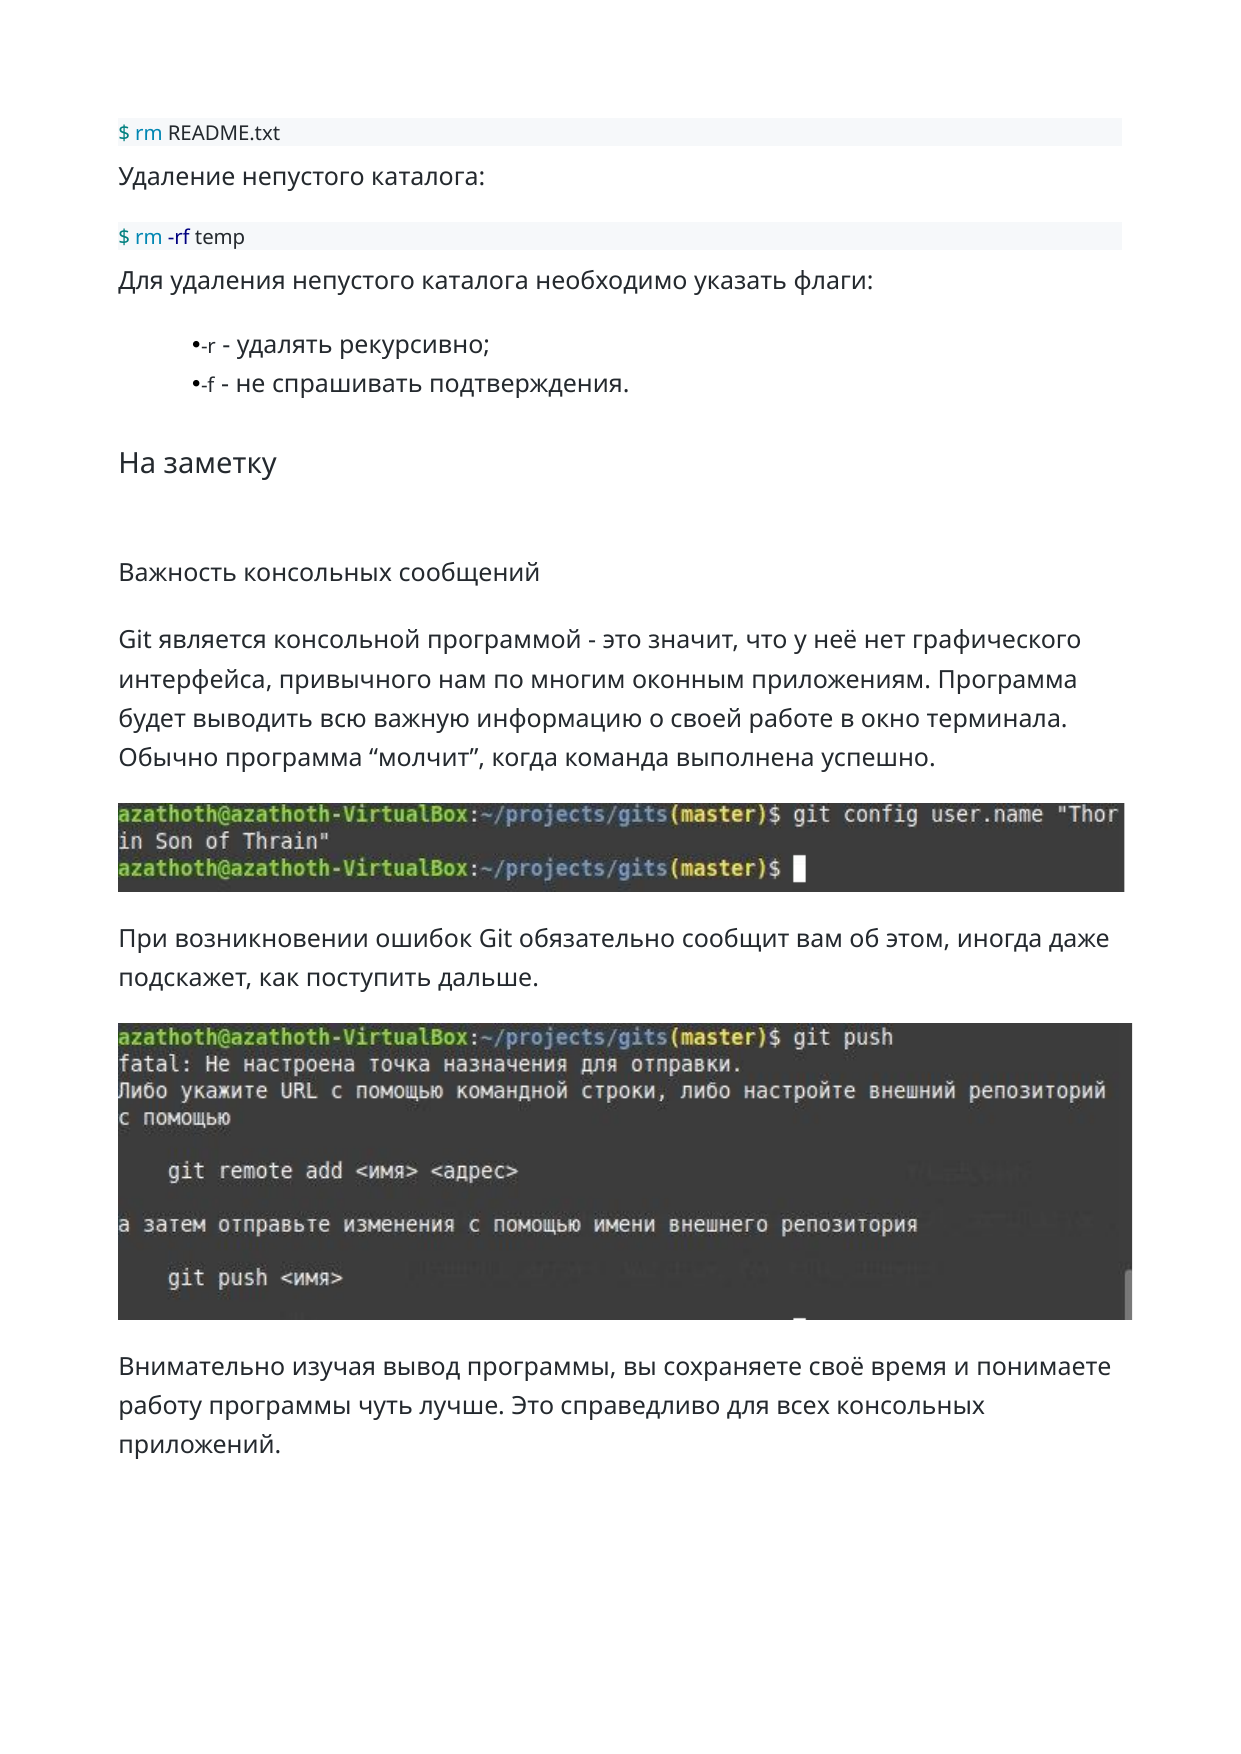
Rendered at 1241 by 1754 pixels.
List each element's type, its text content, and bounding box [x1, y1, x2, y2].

picture [118, 1023, 1133, 1320]
subtitle Важность консольных сообщений [118, 554, 1122, 589]
text Для удаления непустого каталога необходимо указать флаги: [118, 262, 1122, 297]
text $ rm -rf temp [118, 222, 1122, 250]
text Удаление непустого каталога: [118, 158, 1122, 192]
subtitle На заметку [118, 442, 1122, 482]
text Внимательно изучая вывод программы, вы сохраняете своё время и понимаете работу программы чуть лучше. Это справедливо для всех консольных приложений. [118, 1348, 1122, 1461]
list -r - удалять рекурсивно; [118, 327, 1122, 361]
text При возникновении ошибок Git обязательно сообщит вам об этом, иногда даже подскажет, как поступить дальше. [118, 921, 1122, 994]
picture [118, 803, 1125, 892]
text Git является консольной программой - это значит, что у неё нет графического интерфейса, привычного нам по многим оконным приложениям. Программа будет выводить всю важную информацию о своей работе в окно терминала. Обычно программа “молчит”, когда команда выполнена успешно. [118, 622, 1122, 774]
list -f - не спрашивать подтверждения. [118, 366, 1122, 400]
text $ rm README.txt [118, 118, 1122, 146]
